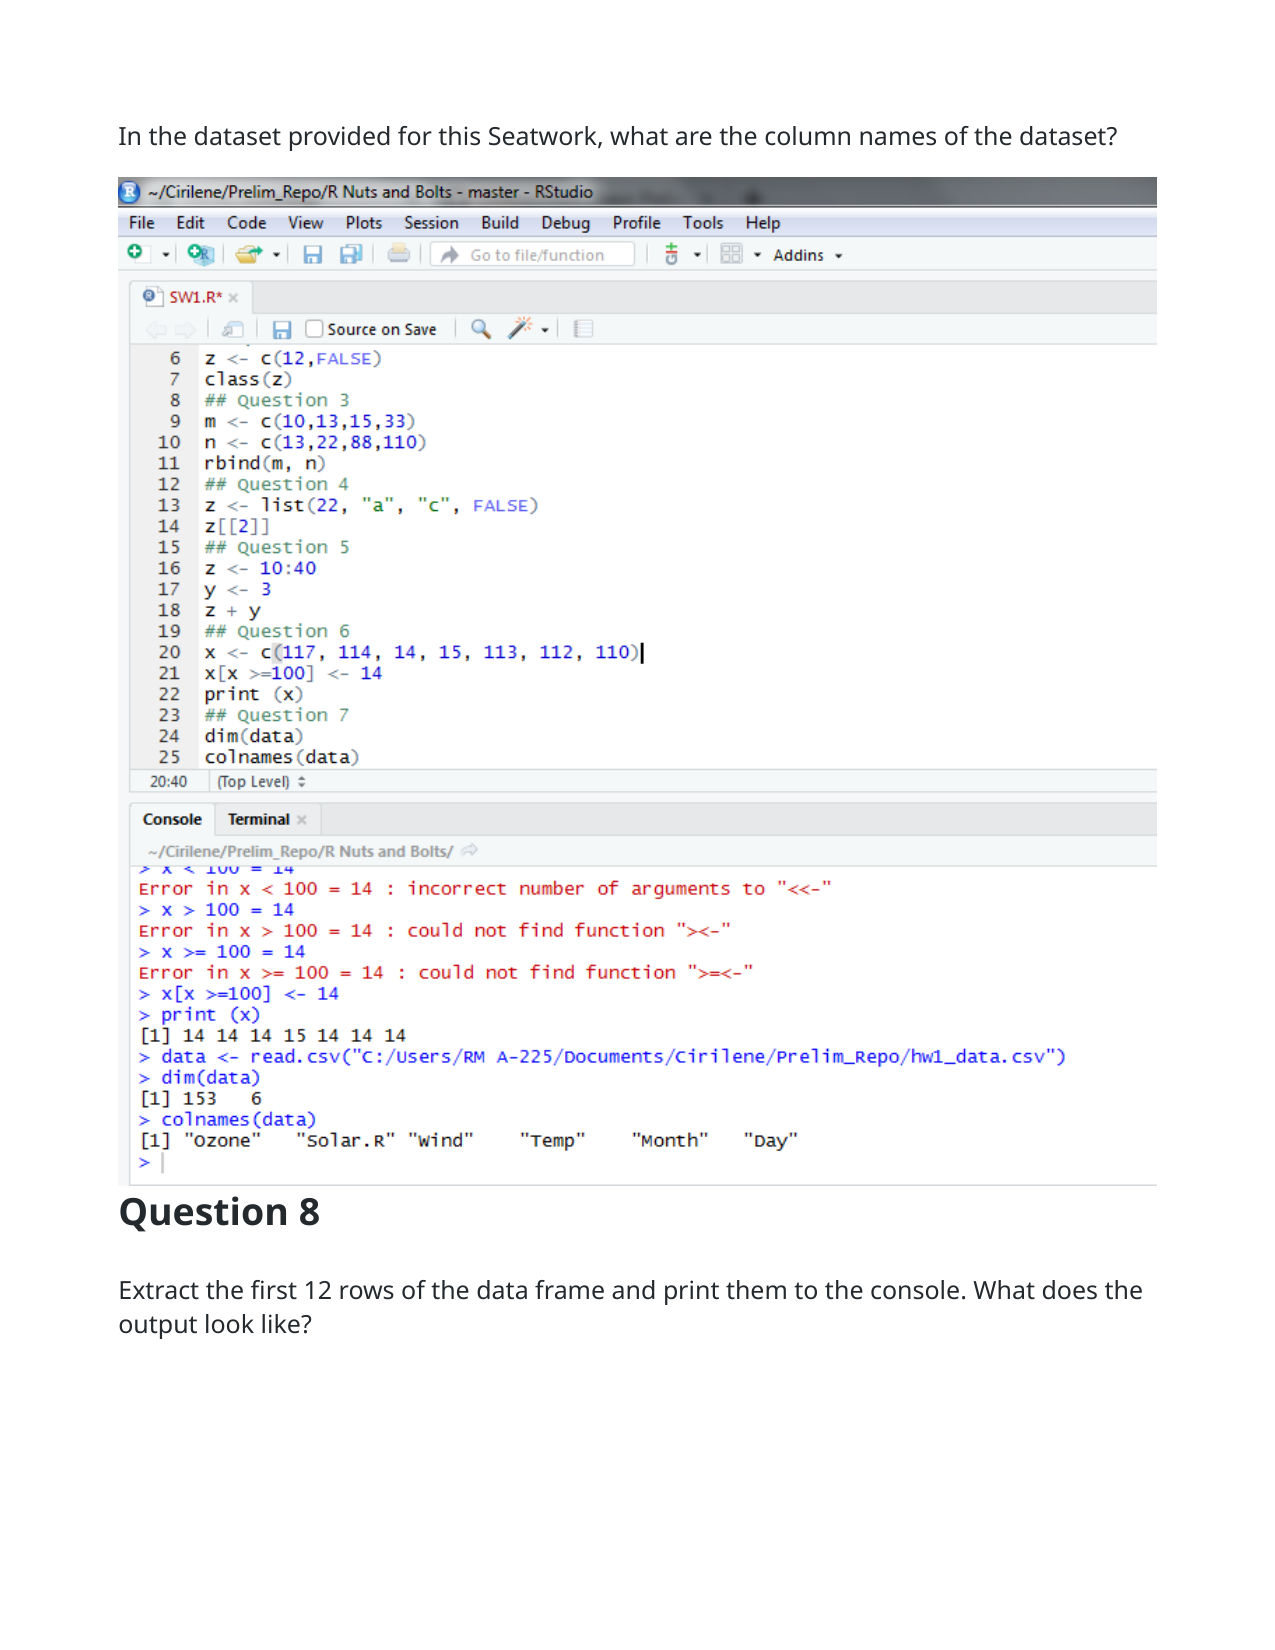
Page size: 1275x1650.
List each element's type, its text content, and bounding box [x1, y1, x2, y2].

subtitle Question 8 [118, 1186, 1157, 1247]
text In the dataset provided for this Seatwork, what are the column names of the dataset? [118, 118, 1157, 152]
text Extract the first 12 rows of the data frame and print them to the console. What does the output look like? [118, 1273, 1157, 1341]
picture [118, 177, 1157, 1186]
